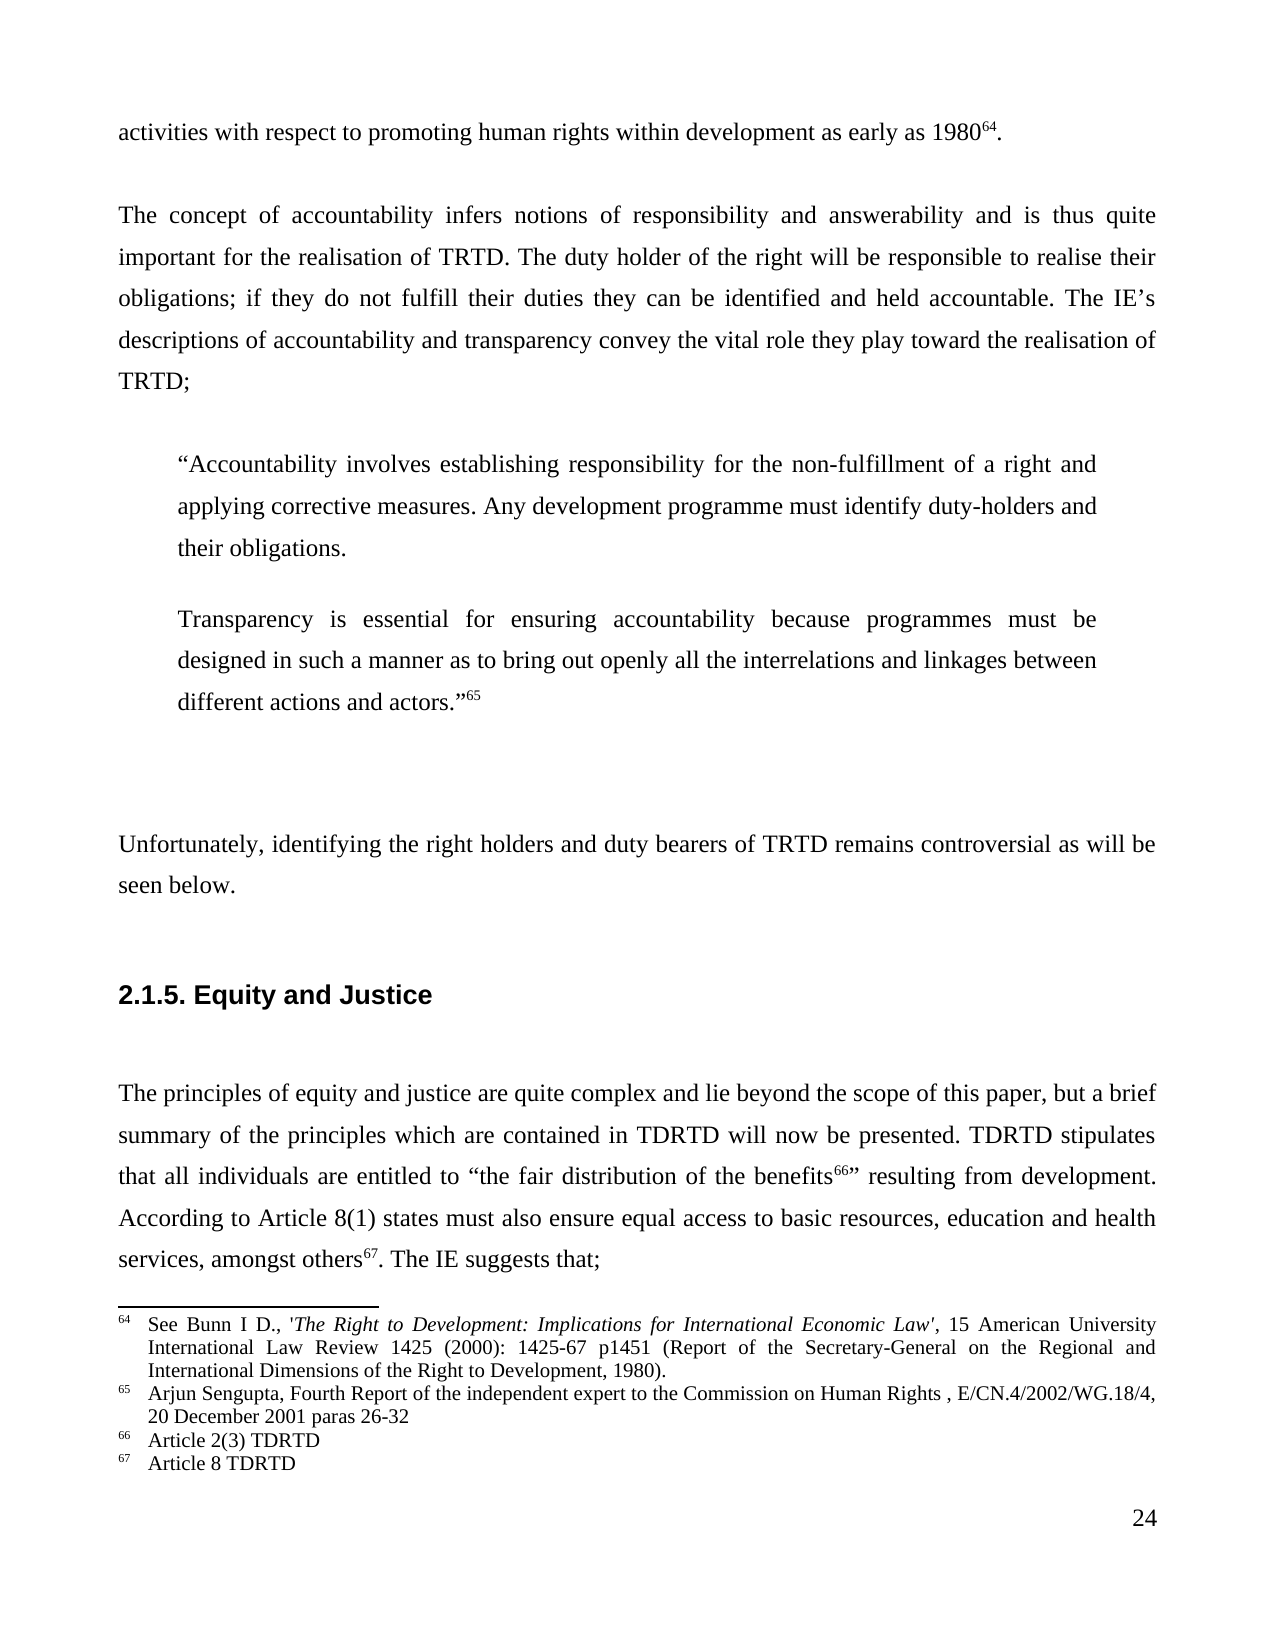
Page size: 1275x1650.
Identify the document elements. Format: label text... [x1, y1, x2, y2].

subtitle 2.1.5. Equity and Justice [118, 980, 1157, 1010]
text Arjun Sengupta, Fourth Report of the independent expert to the Commission on Human Rights , E/CN.4/2002/WG.18/4, 20 December 2001 paras 26-32 [118, 1382, 1157, 1428]
text The principles of equity and justice are quite complex and lie beyond the scope of this paper, but a brief summary of the principles which are contained in TDRTD will now be presented. TDRTD stipulates that all individuals are entitled to “the fair distribution of the benefits” resulting from development. According to Article 8(1) states must also ensure equal access to basic resources, education and health services, amongst others. The IE suggests that; [118, 1079, 1157, 1273]
text Unfortunately, identifying the right holders and duty bearers of TRTD remains controversial as will be seen below. [118, 830, 1157, 899]
text Transparency is essential for ensuring accountability because programmes must be designed in such a manner as to bring out openly all the interrelations and linkages between different actions and actors.” [177, 605, 1098, 716]
text See Bunn I D., 'The Right to Development: Implications for International Economic Law', 15 American University International Law Review 1425 (2000): 1425-67 p1451 (Report of the Secretary-General on the Regional and International Dimensions of the Right to Development, 1980). [118, 1313, 1157, 1382]
text Article 2(3) TDRTD [118, 1428, 1157, 1452]
text activities with respect to promoting human rights within development as early as 1980. [118, 118, 1157, 146]
text “Accountability involves establishing responsibility for the non-fulfillment of a right and applying corrective measures. Any development programme must identify duty-holders and their obligations. [177, 451, 1098, 561]
text Article 8 TDRTD [118, 1452, 1157, 1475]
text The concept of accountability infers notions of responsibility and answerability and is thus quite important for the realisation of TRTD. The duty holder of the right will be responsible to realise their obligations; if they do not fulfill their duties they can be identified and held accountable. The IE’s descriptions of accountability and transparency convey the vital role they play toward the realisation of TRTD; [118, 201, 1157, 395]
